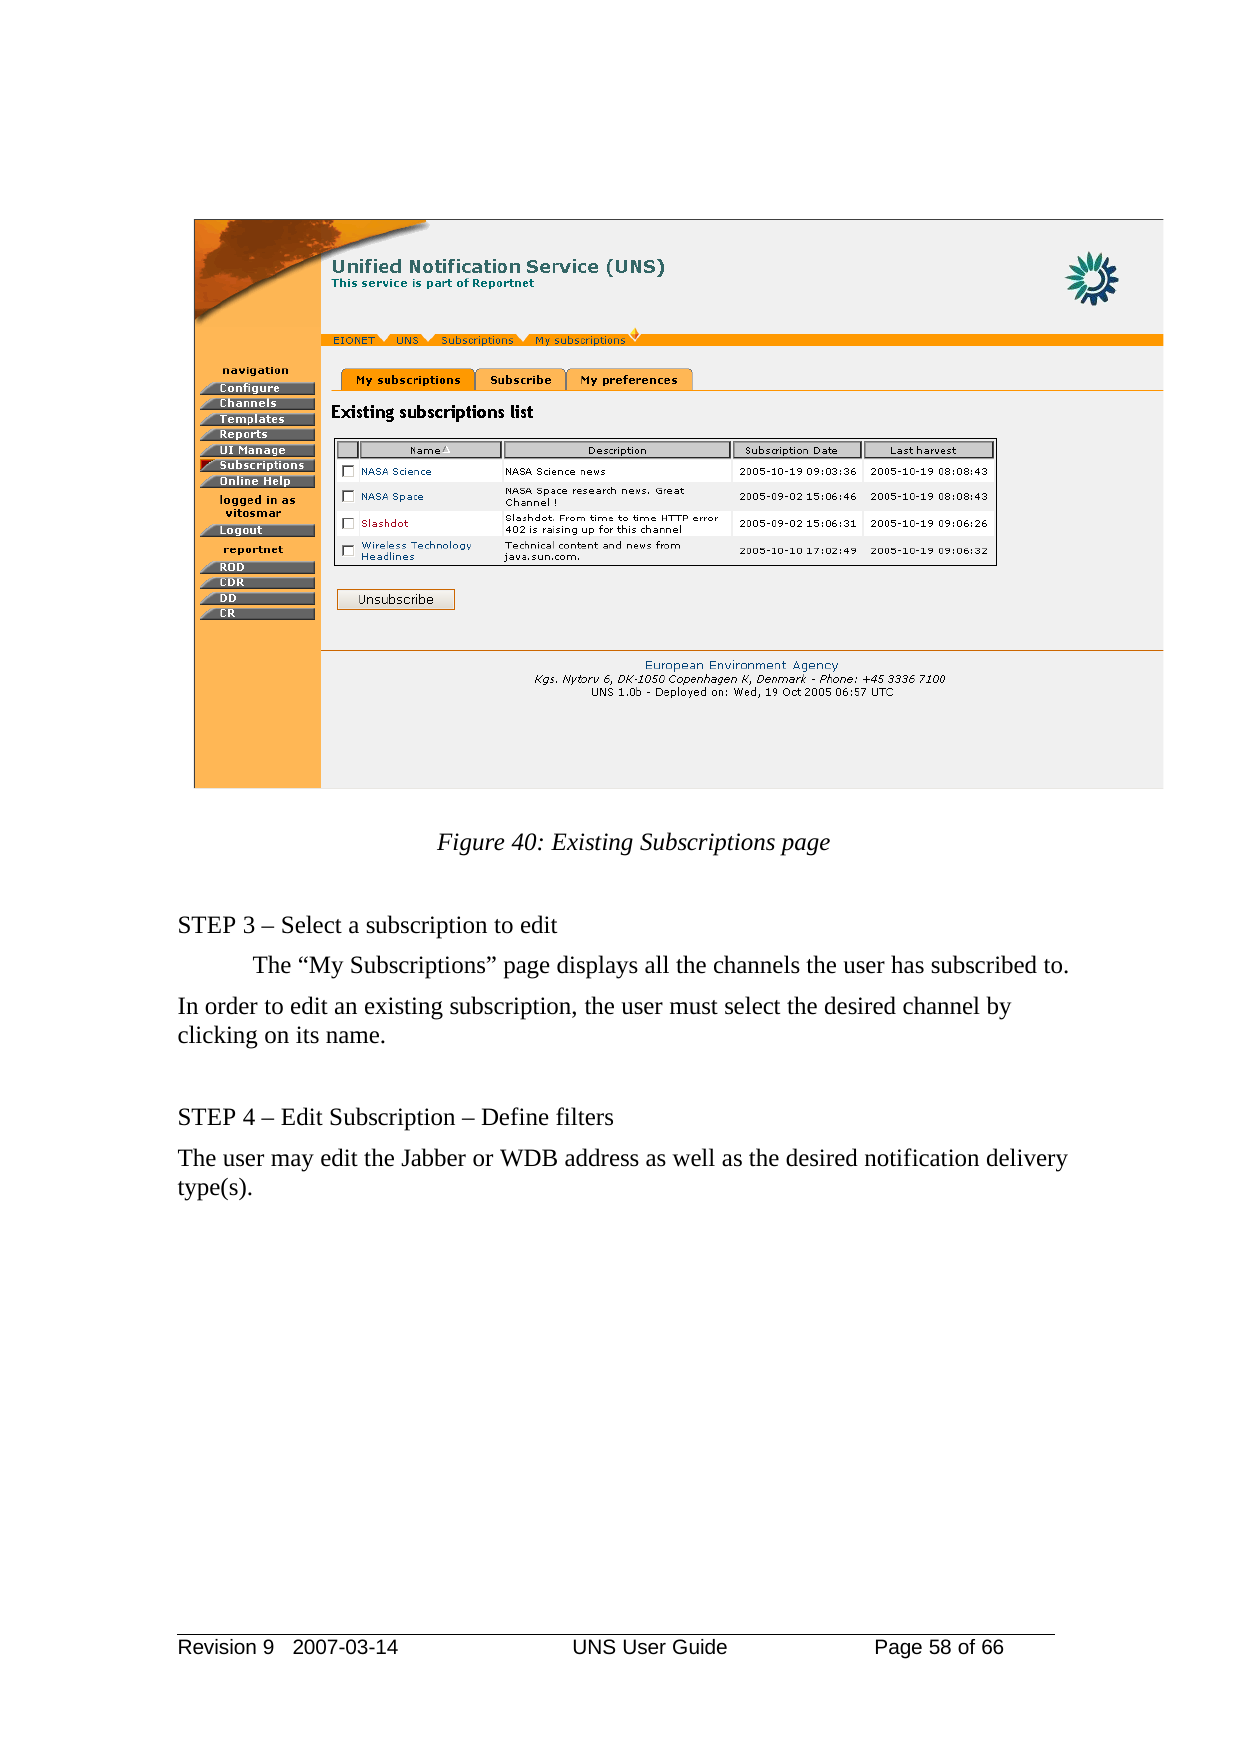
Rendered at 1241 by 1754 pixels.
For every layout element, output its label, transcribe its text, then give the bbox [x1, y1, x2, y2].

text The user may edit the Jabber or WDB address as well as the desired notification delivery type(s). [177, 1143, 1092, 1201]
text The “My Subscriptions” page displays all the channels the user has subscribed to. [177, 950, 1092, 979]
picture [193, 219, 1164, 789]
text STEP 3 – Select a subscription to edit [177, 909, 1092, 939]
text Figure 40: Existing Subscriptions page [177, 827, 1092, 856]
text STEP 4 – Edit Subscription – Define filters [177, 1102, 1092, 1131]
text In order to edit an existing subscription, the user must select the desired channel by clicking on its name. [177, 991, 1092, 1049]
